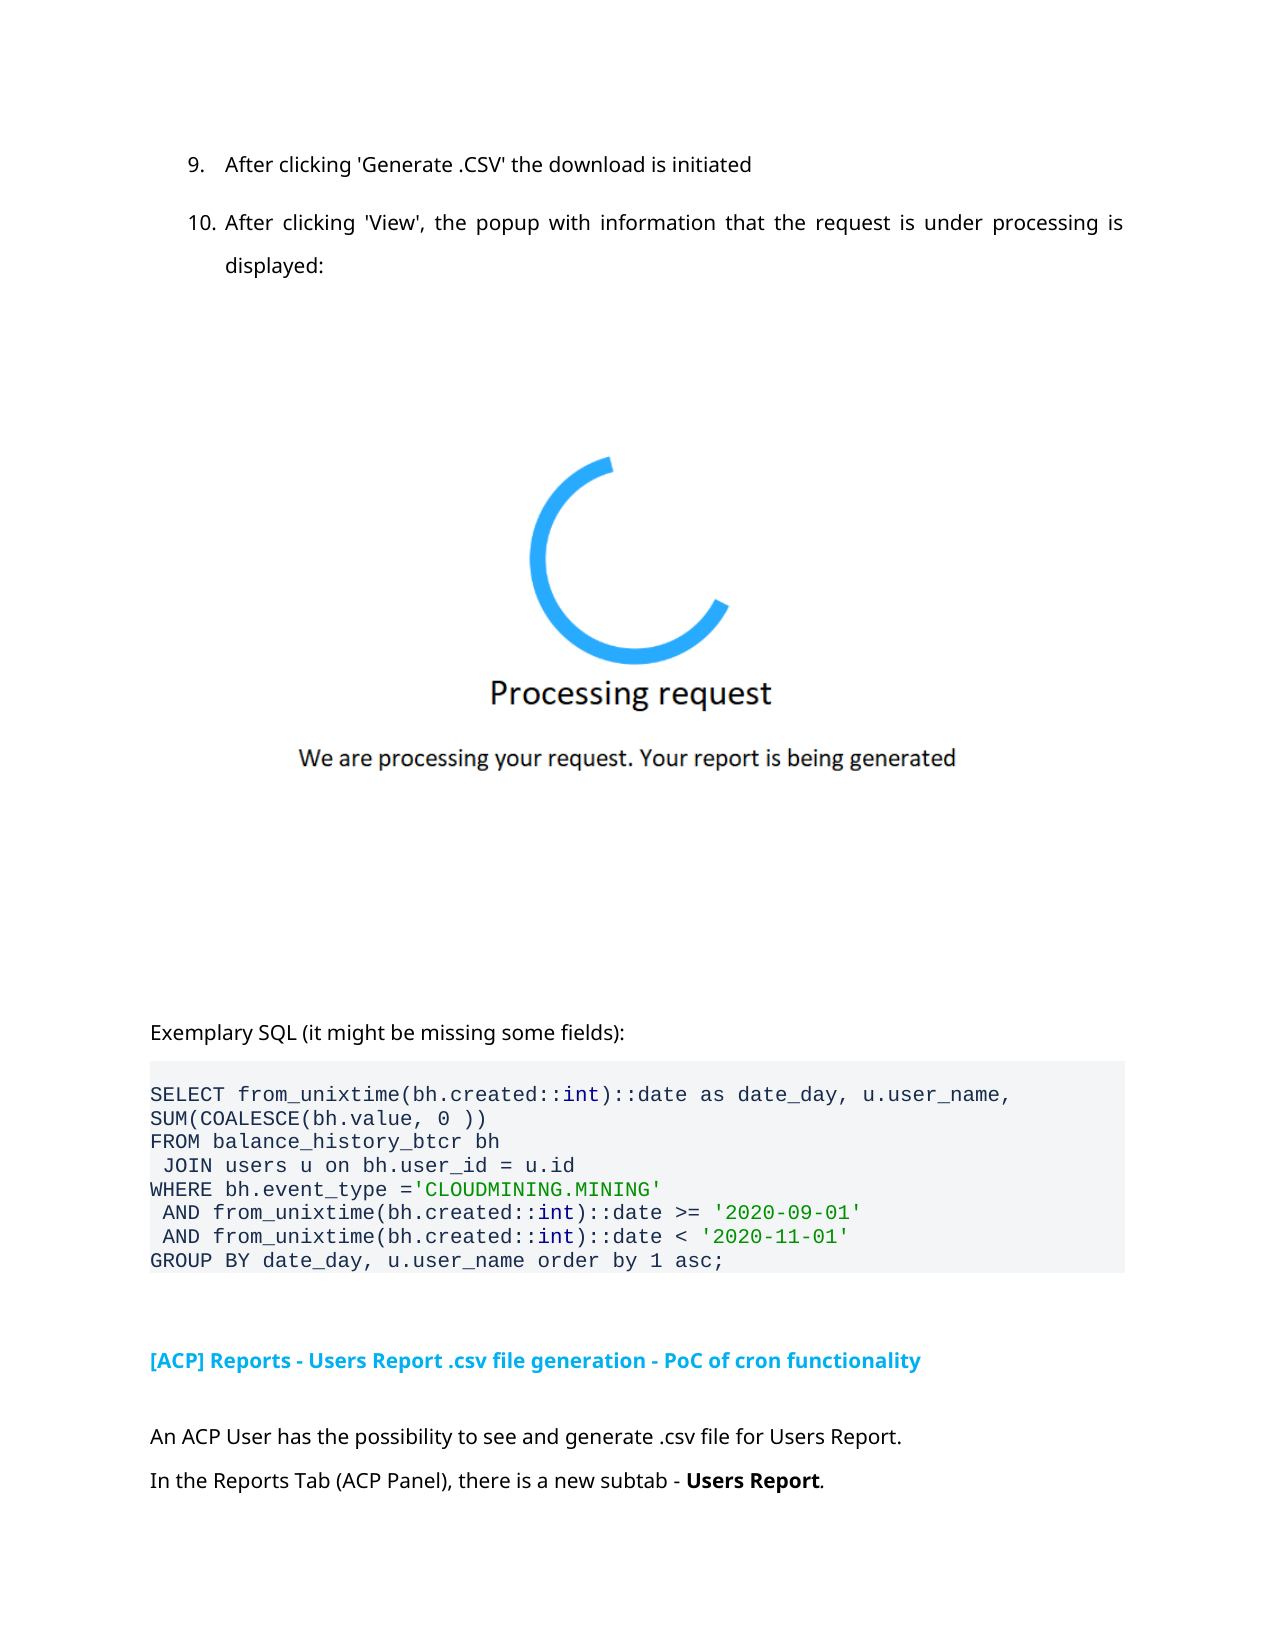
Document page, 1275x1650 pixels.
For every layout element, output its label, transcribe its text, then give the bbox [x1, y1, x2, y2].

text JOIN users u on bh.user_id = u.id [150, 1155, 1125, 1179]
text FROM balance_history_btcr bh [150, 1131, 1125, 1155]
text AND from_unixtime(bh.created::int)::date < '2020-11-01' [150, 1226, 1125, 1250]
text GROUP BY date_day, u.user_name order by 1 asc; [150, 1250, 1125, 1273]
text AND from_unixtime(bh.created::int)::date >= '2020-09-01' [150, 1202, 1125, 1226]
text SELECT from_unixtime(bh.created::int)::date as date_day, u.user_name, SUM(COALESCE(bh.value, 0 )) [150, 1084, 1125, 1131]
text In the Reports Tab (ACP Panel), there is a new subtab - Users Report. [150, 1466, 1125, 1495]
text WHERE bh.event_type ='CLOUDMINING.MINING' [150, 1179, 1125, 1202]
subtitle [ACP] Reports - Users Report .csv file generation - PoC of cron functionality [150, 1346, 1125, 1374]
text An ACP User has the possibility to see and generate .csv file for Users Report. [150, 1422, 1125, 1451]
list After clicking 'Generate .CSV' the download is initiated [187, 150, 1125, 178]
list After clicking 'View', the popup with information that the request is under processing is displayed: [187, 208, 1125, 279]
text Exemplary SQL (it might be missing some fields): [150, 1018, 1125, 1046]
